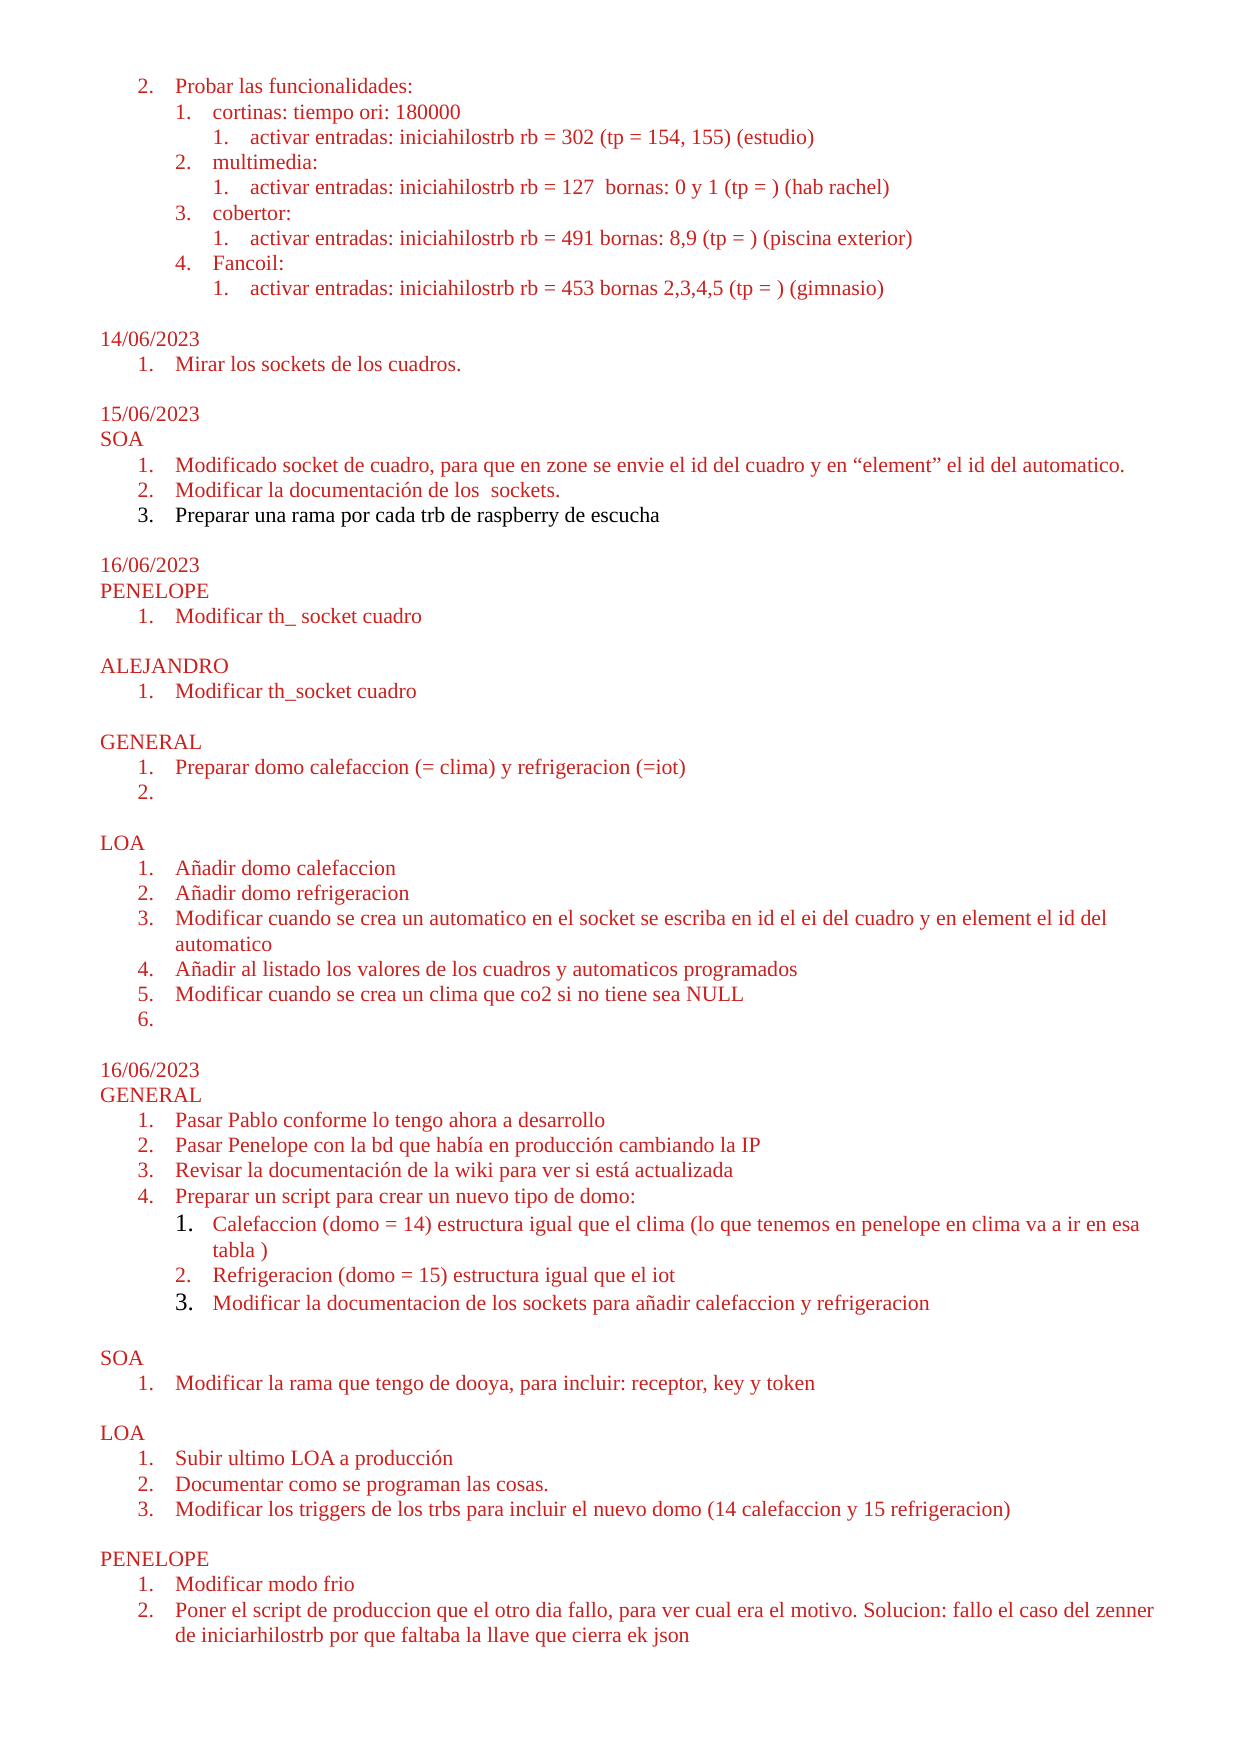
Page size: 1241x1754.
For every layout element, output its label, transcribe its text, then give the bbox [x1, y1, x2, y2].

text PENELOPE [100, 1546, 1162, 1571]
list Modificar th_ socket cuadro [137, 603, 1162, 628]
text LOA [100, 830, 1162, 855]
text LOA [100, 1420, 1162, 1445]
list Modificado socket de cuadro, para que en zone se envie el id del cuadro y en “element” el id del automatico. [137, 452, 1162, 477]
text 16/06/2023 [100, 552, 1162, 578]
list cortinas: tiempo ori: 180000 [175, 99, 1162, 124]
list Mirar los sockets de los cuadros. [137, 351, 1162, 376]
list Calefaccion (domo = 14) estructura igual que el clima (lo que tenemos en penelope en clima va a ir en esa tabla ) [175, 1208, 1162, 1262]
list Fancoil: [175, 250, 1162, 275]
text SOA [100, 426, 1162, 452]
list cobertor: [175, 199, 1162, 225]
list Documentar como se programan las cosas. [137, 1471, 1162, 1496]
text PENELOPE [100, 578, 1162, 603]
list activar entradas: iniciahilostrb rb = 127 bornas: 0 y 1 (tp = ) (hab rachel) [212, 174, 1162, 199]
list Probar las funcionalidades: [137, 73, 1162, 99]
list Preparar una rama por cada trb de raspberry de escucha [137, 502, 1162, 527]
list Pasar Pablo conforme lo tengo ahora a desarrollo [137, 1107, 1162, 1132]
list Modificar la rama que tengo de dooya, para incluir: receptor, key y token [137, 1370, 1162, 1420]
text GENERAL [100, 1082, 1162, 1107]
list Refrigeracion (domo = 15) estructura igual que el iot [175, 1262, 1162, 1287]
text SOA [100, 1344, 1162, 1370]
list Modificar modo frio [137, 1571, 1162, 1597]
list Pasar Penelope con la bd que había en producción cambiando la IP [137, 1132, 1162, 1157]
list Poner el script de produccion que el otro dia fallo, para ver cual era el motivo. Solucion: fallo el caso del zenner de iniciarhilostrb por que faltaba la llave que cierra ek json [137, 1597, 1162, 1647]
list activar entradas: iniciahilostrb rb = 453 bornas 2,3,4,5 (tp = ) (gimnasio) [212, 275, 1162, 300]
list Modificar th_socket cuadro [137, 678, 1162, 704]
list activar entradas: iniciahilostrb rb = 491 bornas: 8,9 (tp = ) (piscina exterior) [212, 225, 1162, 250]
list Añadir domo refrigeracion [137, 880, 1162, 905]
text 14/06/2023 [100, 326, 1162, 351]
text 15/06/2023 [100, 401, 1162, 426]
list Preparar un script para crear un nuevo tipo de domo: [137, 1183, 1162, 1208]
text ALEJANDRO [100, 653, 1162, 678]
list Modificar cuando se crea un clima que co2 si no tiene sea NULL [137, 981, 1162, 1006]
list multimedia: [175, 149, 1162, 174]
list Modificar cuando se crea un automatico en el socket se escriba en id el ei del cuadro y en element el id del automatico [137, 905, 1162, 956]
list Añadir domo calefaccion [137, 855, 1162, 880]
list Revisar la documentación de la wiki para ver si está actualizada [137, 1157, 1162, 1183]
list activar entradas: iniciahilostrb rb = 302 (tp = 154, 155) (estudio) [212, 124, 1162, 149]
list Subir ultimo LOA a producción [137, 1445, 1162, 1471]
list Preparar domo calefaccion (= clima) y refrigeracion (=iot) [137, 754, 1162, 779]
list Modificar la documentacion de los sockets para añadir calefaccion y refrigeracion [175, 1287, 1162, 1344]
list Modificar la documentación de los sockets. [137, 477, 1162, 502]
list Añadir al listado los valores de los cuadros y automaticos programados [137, 956, 1162, 981]
list Modificar los triggers de los trbs para incluir el nuevo domo (14 calefaccion y 15 refrigeracion) [137, 1496, 1162, 1521]
text GENERAL [100, 729, 1162, 754]
text 16/06/2023 [100, 1057, 1162, 1082]
